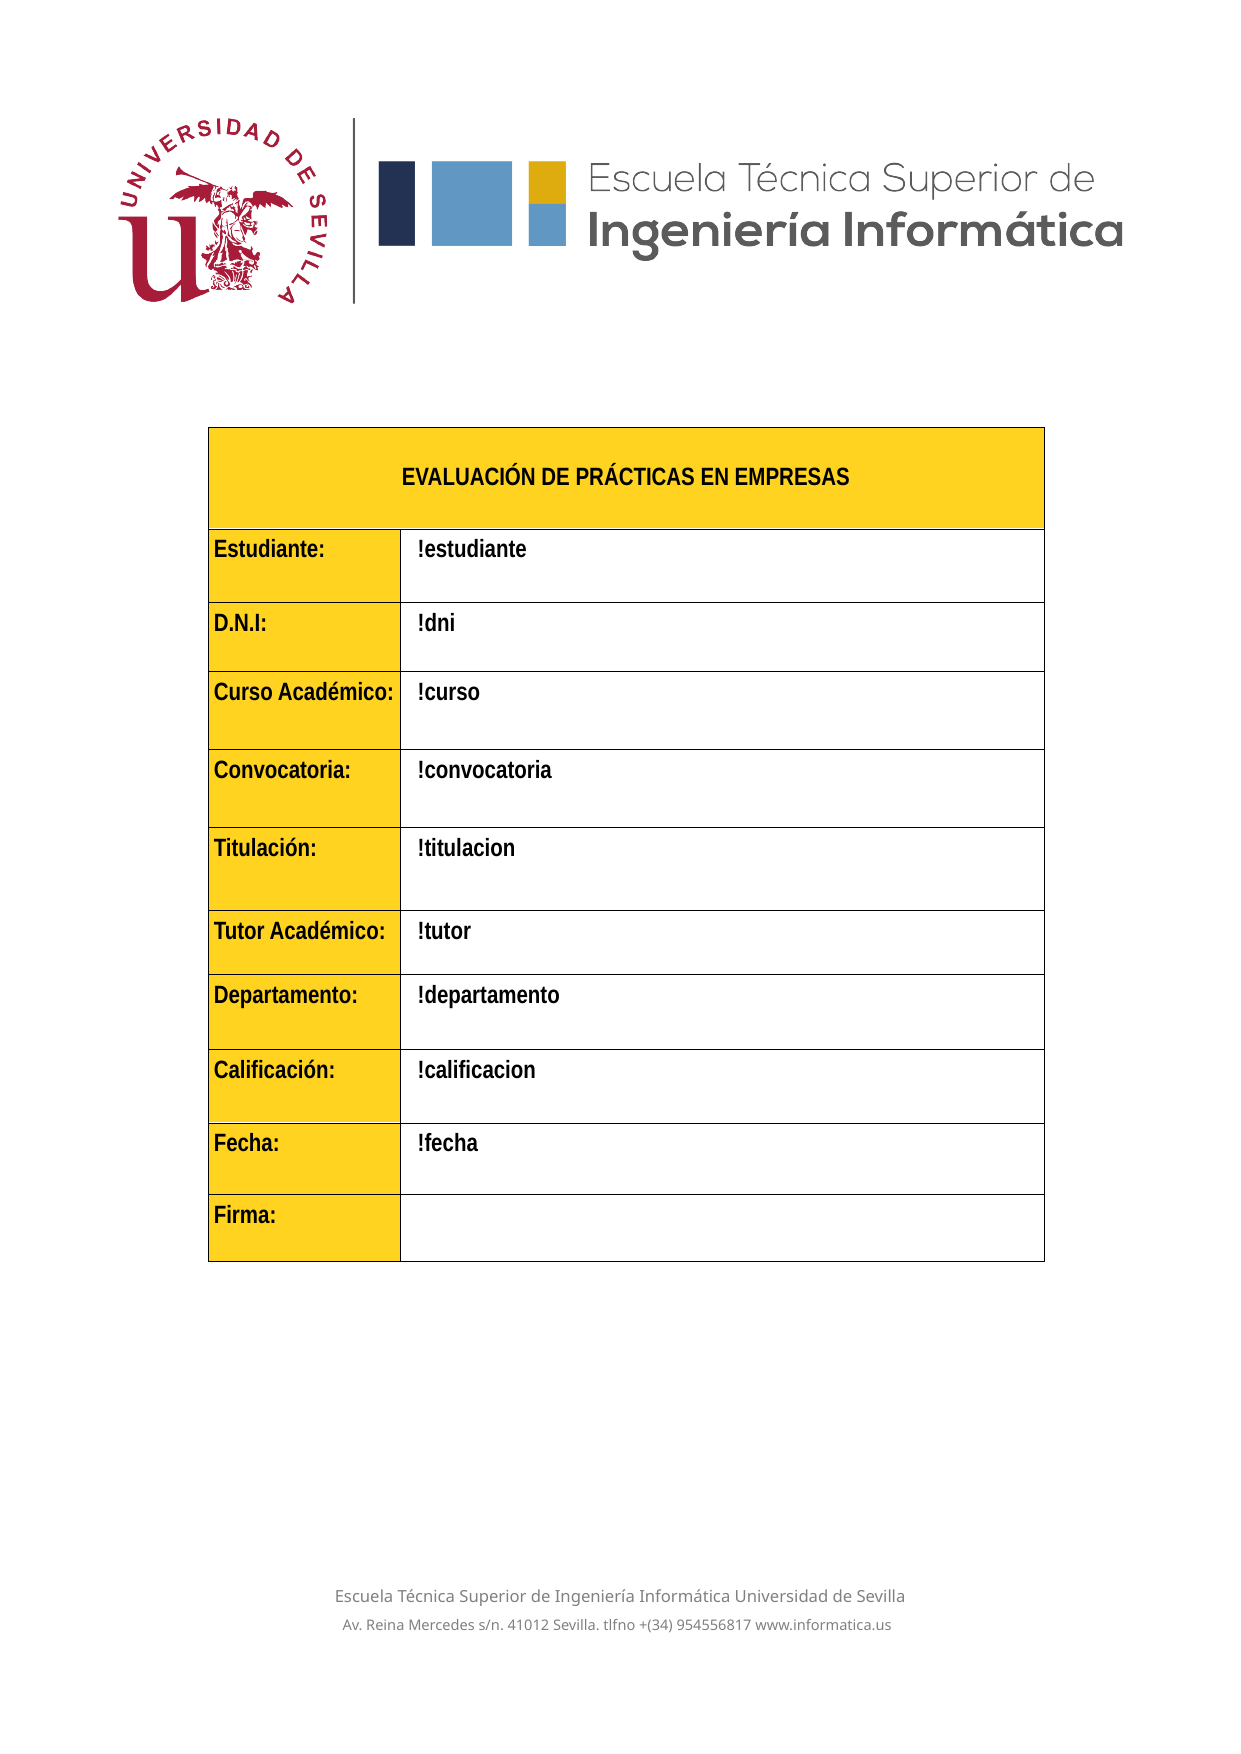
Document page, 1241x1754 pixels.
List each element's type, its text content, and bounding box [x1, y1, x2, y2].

table_cell Calificación: [209, 1050, 400, 1122]
table_cell !convocatoria [401, 750, 1044, 827]
table_cell Departamento: [209, 975, 400, 1049]
table_cell Curso Académico: [209, 672, 400, 749]
table_cell !titulacion [401, 828, 1044, 910]
table_cell !tutor [401, 911, 1044, 974]
picture [118, 118, 1123, 304]
table_cell !curso [401, 672, 1044, 749]
table_cell !dni [401, 603, 1044, 671]
table_cell [401, 1195, 1044, 1261]
table_header !estudiante [401, 530, 1044, 602]
table_cell D.N.I: [209, 603, 400, 671]
table_cell !departamento [401, 975, 1044, 1049]
table_cell !fecha [401, 1124, 1044, 1194]
table_cell Convocatoria: [209, 750, 400, 827]
table_cell Tutor Académico: [209, 911, 400, 974]
table_header Estudiante: [209, 530, 400, 602]
table_cell Fecha: [209, 1124, 400, 1194]
table_header EVALUACIÓN DE PRÁCTICAS EN EMPRESAS [209, 428, 1044, 528]
table_cell Firma: [209, 1195, 400, 1261]
table_cell !calificacion [401, 1050, 1044, 1122]
table_cell Titulación: [209, 828, 400, 910]
